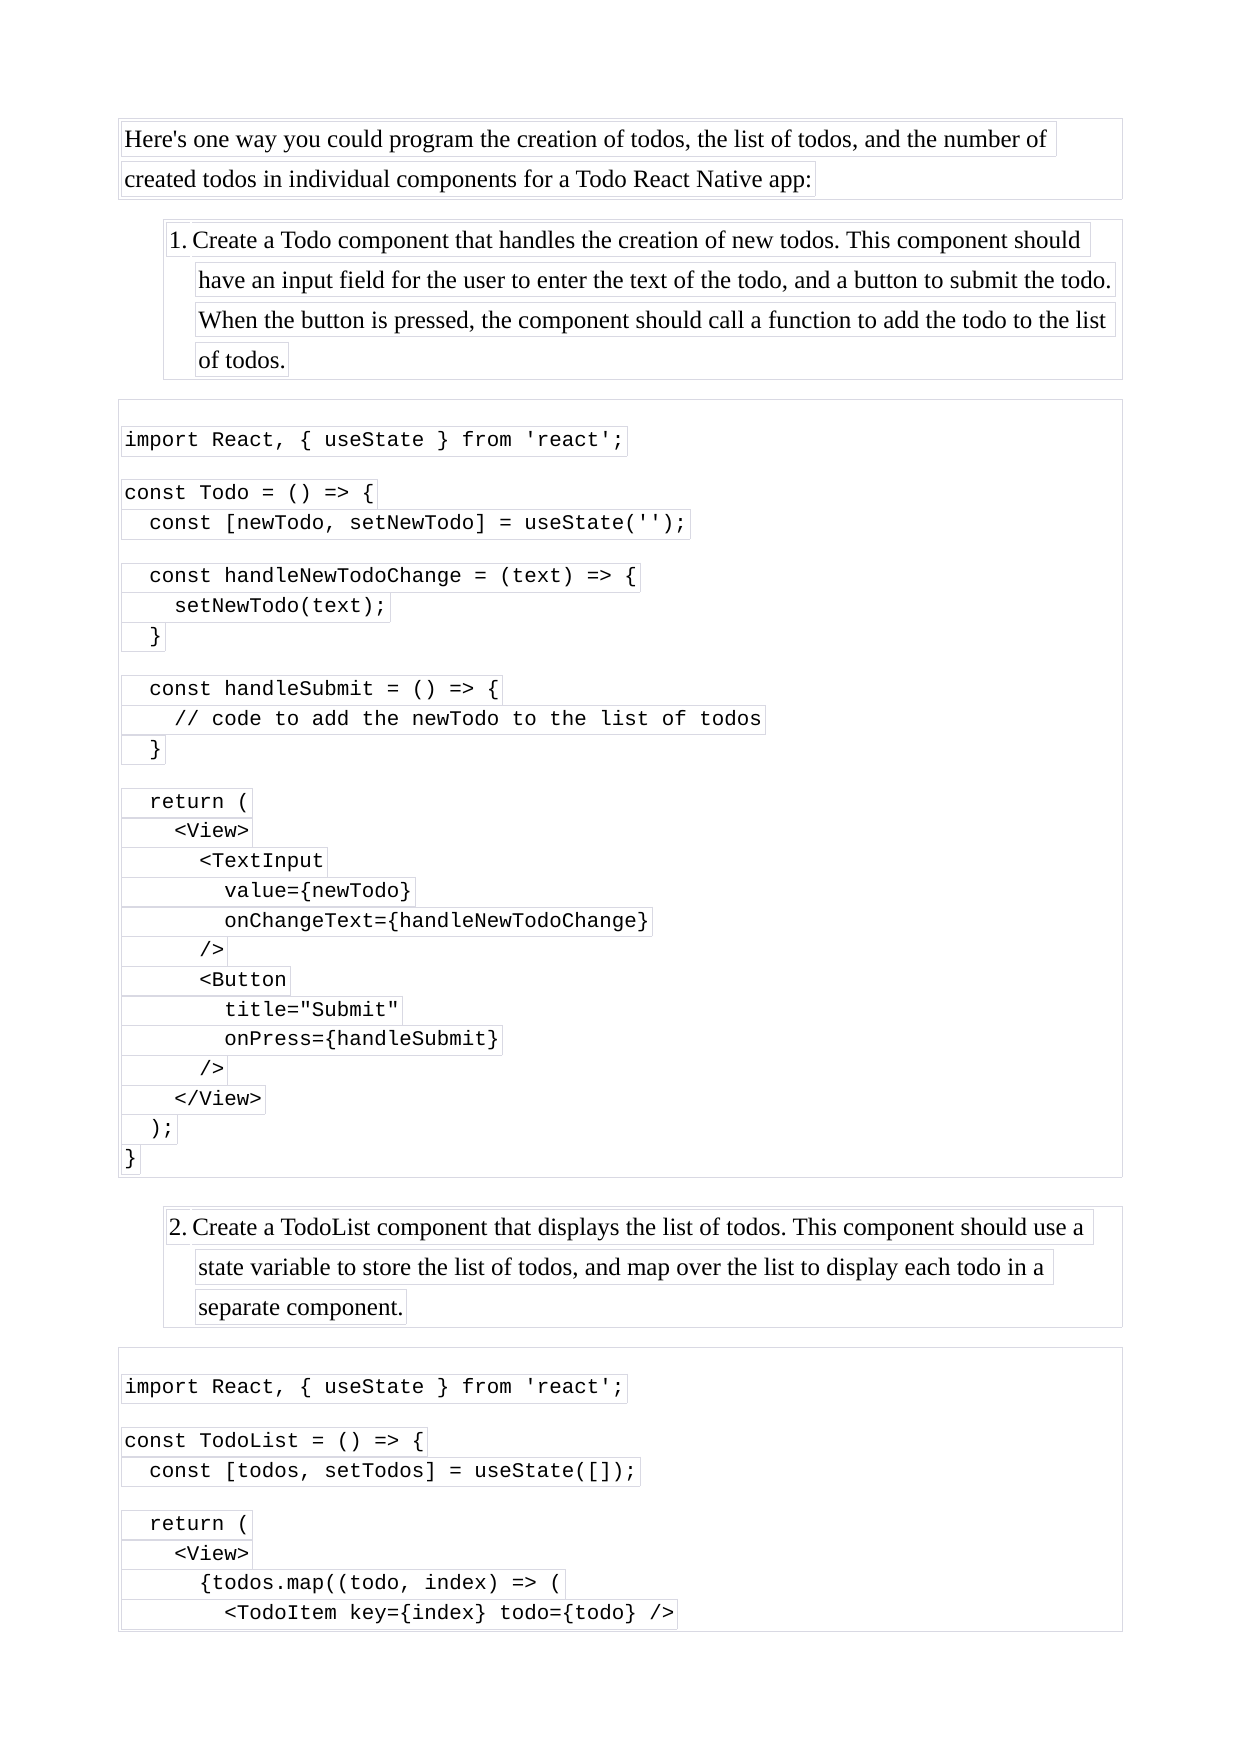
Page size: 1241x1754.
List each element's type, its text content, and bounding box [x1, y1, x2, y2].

list Create a TodoList component that displays the list of todos. This component should use a state variable to store the list of todos, and map over the list to display each todo in a separate component. [164, 1207, 1122, 1327]
text <Button [122, 967, 290, 993]
text } [119, 1141, 1122, 1177]
text // code to add the newTodo to the list of todos [503, 702, 1122, 731]
text onPress={handleSubmit} [403, 1022, 1122, 1052]
text <View> [122, 1541, 252, 1566]
text /> [122, 1056, 227, 1082]
text {todos.map((todo, index) => ( [253, 1566, 1122, 1596]
text [166, 731, 1122, 764]
text const [todos, setTodos] = useState([]); [122, 1458, 640, 1486]
text const [todos, setTodos] = useState([]); [428, 1453, 1122, 1486]
text Here's one way you could program the creation of todos, the list of todos, and the number of created todos in individual components for a Todo React Native app: [119, 119, 1122, 199]
text <TextInput [253, 844, 1122, 874]
text title="Submit" [291, 993, 1122, 1022]
text const handleNewTodoChange = (text) => { [119, 559, 1122, 589]
text /> [122, 937, 227, 963]
text <View> [122, 819, 252, 844]
text onChangeText={handleNewTodoChange} [122, 908, 652, 933]
text <TodoItem key={index} todo={todo} /> [119, 1596, 1122, 1631]
text import React, { useState } from 'react'; [119, 1371, 1122, 1403]
text return ( [119, 1507, 1122, 1537]
text const [newTodo, setNewTodo] = useState(''); [122, 510, 690, 539]
text {todos.map((todo, index) => ( [122, 1570, 565, 1596]
text ); [122, 1111, 1122, 1141]
text onPress={handleSubmit} [122, 1026, 502, 1052]
text const [newTodo, setNewTodo] = useState(''); [378, 506, 1122, 539]
list Create a Todo component that handles the creation of new todos. This component should have an input field for the user to enter the text of the todo, and a button to submit the todo. When the button is pressed, the component should call a function to add the todo to the list of todos. [164, 220, 1122, 379]
text onChangeText={handleNewTodoChange} [416, 903, 1122, 933]
text // code to add the newTodo to the list of todos [122, 706, 765, 731]
text [253, 814, 1122, 844]
text </View> [228, 1082, 1122, 1111]
text </View> [122, 1086, 265, 1111]
text } [122, 736, 165, 764]
text setNewTodo(text); [122, 589, 1122, 619]
text const Todo = () => { [119, 476, 1122, 506]
text value={newTodo} [122, 878, 415, 903]
text const TodoList = () => { [119, 1424, 1122, 1453]
text [253, 1537, 1122, 1566]
text import React, { useState } from 'react'; [119, 423, 1122, 456]
text <TextInput [122, 848, 327, 874]
text return ( [119, 785, 1122, 814]
text title="Submit" [122, 997, 402, 1022]
text [228, 1052, 1122, 1082]
text [228, 933, 1122, 963]
text const handleSubmit = () => { [119, 672, 1122, 702]
text <Button [228, 963, 1122, 993]
text value={newTodo} [328, 874, 1122, 903]
text } [122, 619, 1122, 651]
